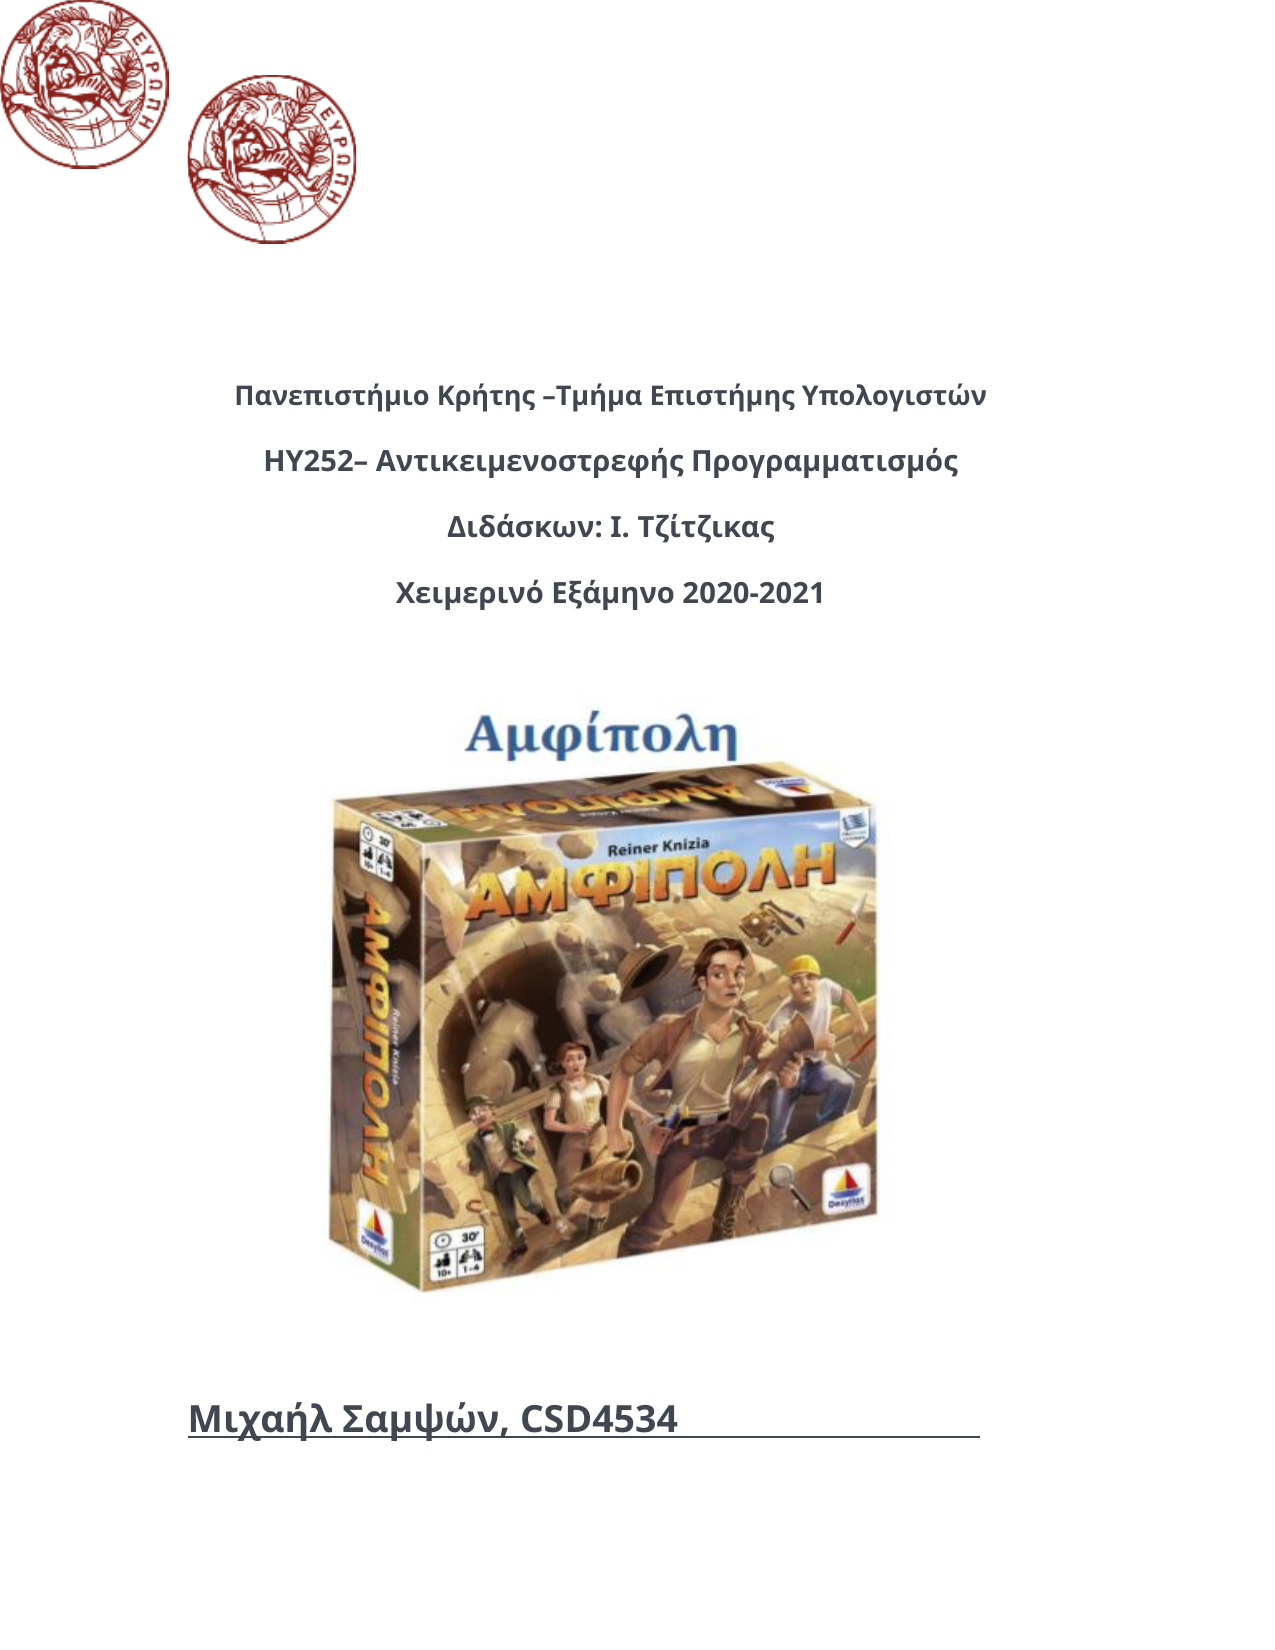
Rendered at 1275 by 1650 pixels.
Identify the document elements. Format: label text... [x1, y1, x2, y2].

text Χειμερινό Εξάμηνο 2020-2021 [187, 573, 1034, 612]
picture [0, 0, 169, 169]
text Διδάσκων: Ι. Τζίτζικας [187, 506, 1034, 546]
picture [194, 695, 1027, 1306]
picture [187, 75, 357, 244]
text Μιχαήλ Σαμψών, CSD4534 [187, 1392, 1034, 1443]
text Πανεπιστήμιο Κρήτης –Τμήμα Επιστήμης Υπολογιστών [187, 377, 1034, 413]
text ΗΥ252– Αντικειμενοστρεφής Προγραμματισμός [187, 440, 1034, 479]
